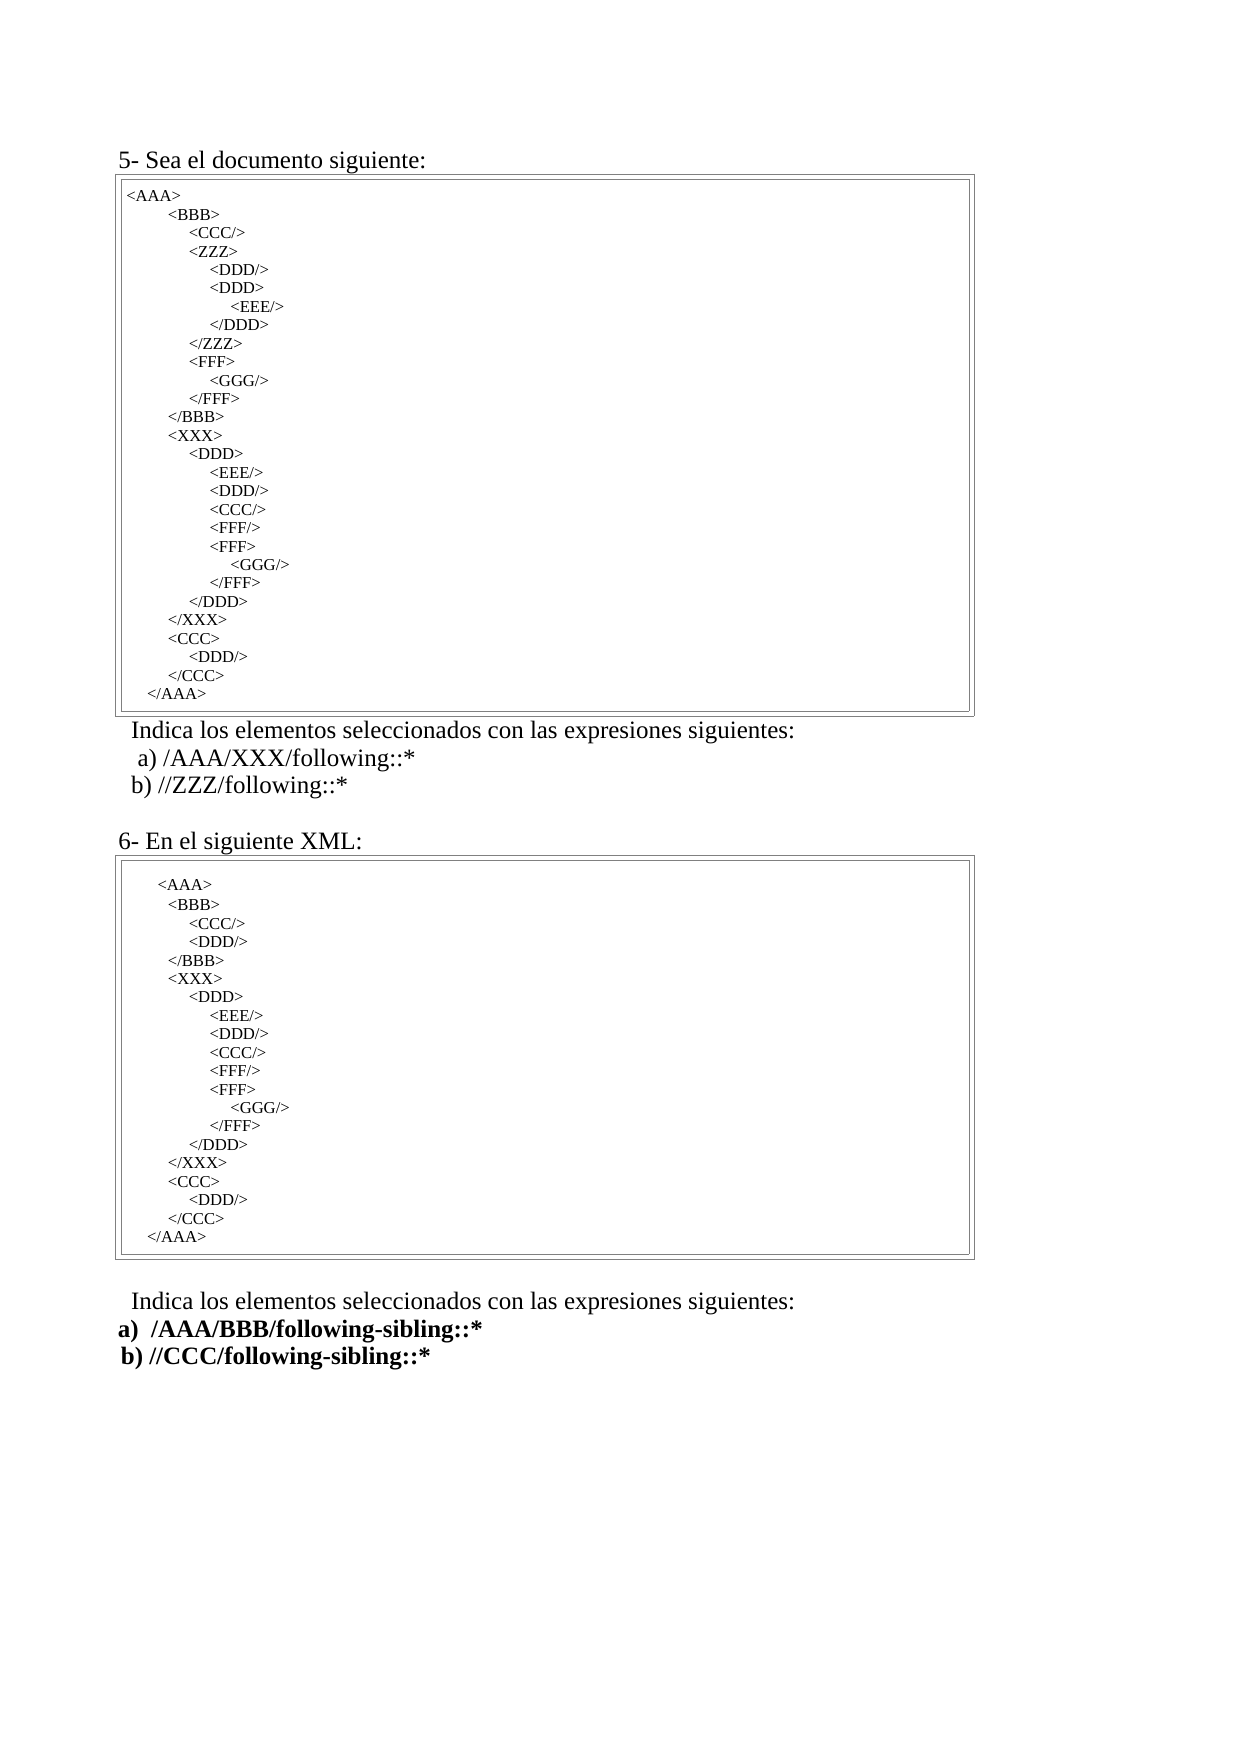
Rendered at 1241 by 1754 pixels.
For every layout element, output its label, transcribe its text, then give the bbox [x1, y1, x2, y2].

subtitle a) /AAA/XXX/following::* [0, 744, 1122, 772]
table_header <AAA> <BBB> <CCC/> <ZZZ> <DDD/> <DDD> <EEE/> </DDD> </ZZZ> <FFF> <GGG/> </FFF> </BBB> <XXX> <DDD> <EEE/> <DDD/> <CCC/> <FFF/> <FFF> <GGG/> </FFF> </DDD> </XXX> <CCC> <DDD/> </CCC> </AAA> [118, 175, 971, 711]
text 5- Sea el documento siguiente: [118, 146, 1122, 173]
subtitle b) //CCC/following-sibling::* [0, 1342, 1122, 1370]
subtitle Indica los elementos seleccionados con las expresiones siguientes: [0, 1287, 1122, 1315]
text 6- En el siguiente XML: [118, 827, 1122, 855]
subtitle a) /AAA/BBB/following-sibling::* [0, 1315, 1122, 1342]
subtitle b) //ZZZ/following::* [0, 772, 1122, 799]
subtitle Indica los elementos seleccionados con las expresiones siguientes: [0, 716, 1122, 744]
table_header <AAA> <BBB> <CCC/> <DDD/> </BBB> <XXX> <DDD> <EEE/> <DDD/> <CCC/> <FFF/> <FFF> <GGG/> </FFF> </DDD> </XXX> <CCC> <DDD/> </CCC> </AAA> [118, 856, 971, 1254]
